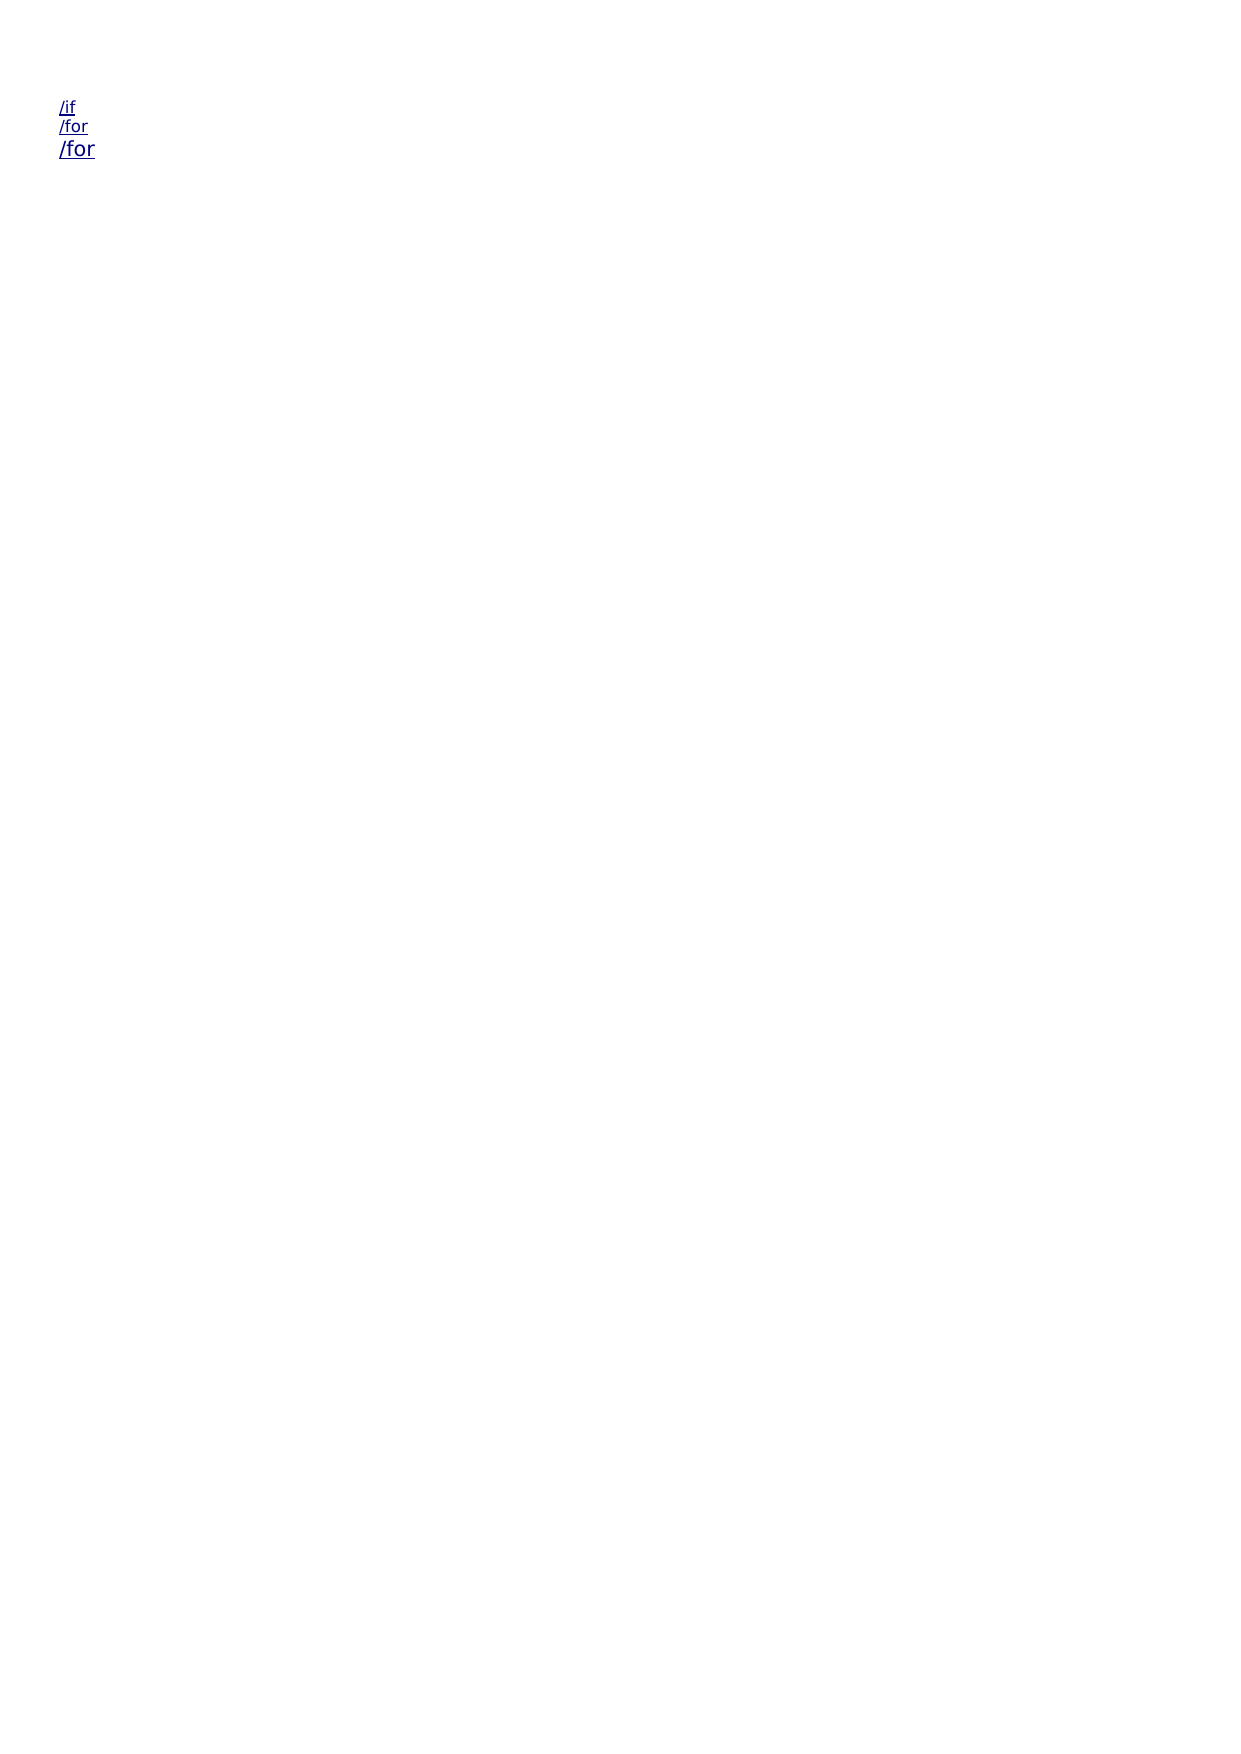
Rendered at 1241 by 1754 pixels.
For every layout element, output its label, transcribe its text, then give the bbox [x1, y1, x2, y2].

text /for [59, 117, 1181, 137]
text /for [59, 137, 1181, 161]
text /if [59, 98, 1181, 117]
